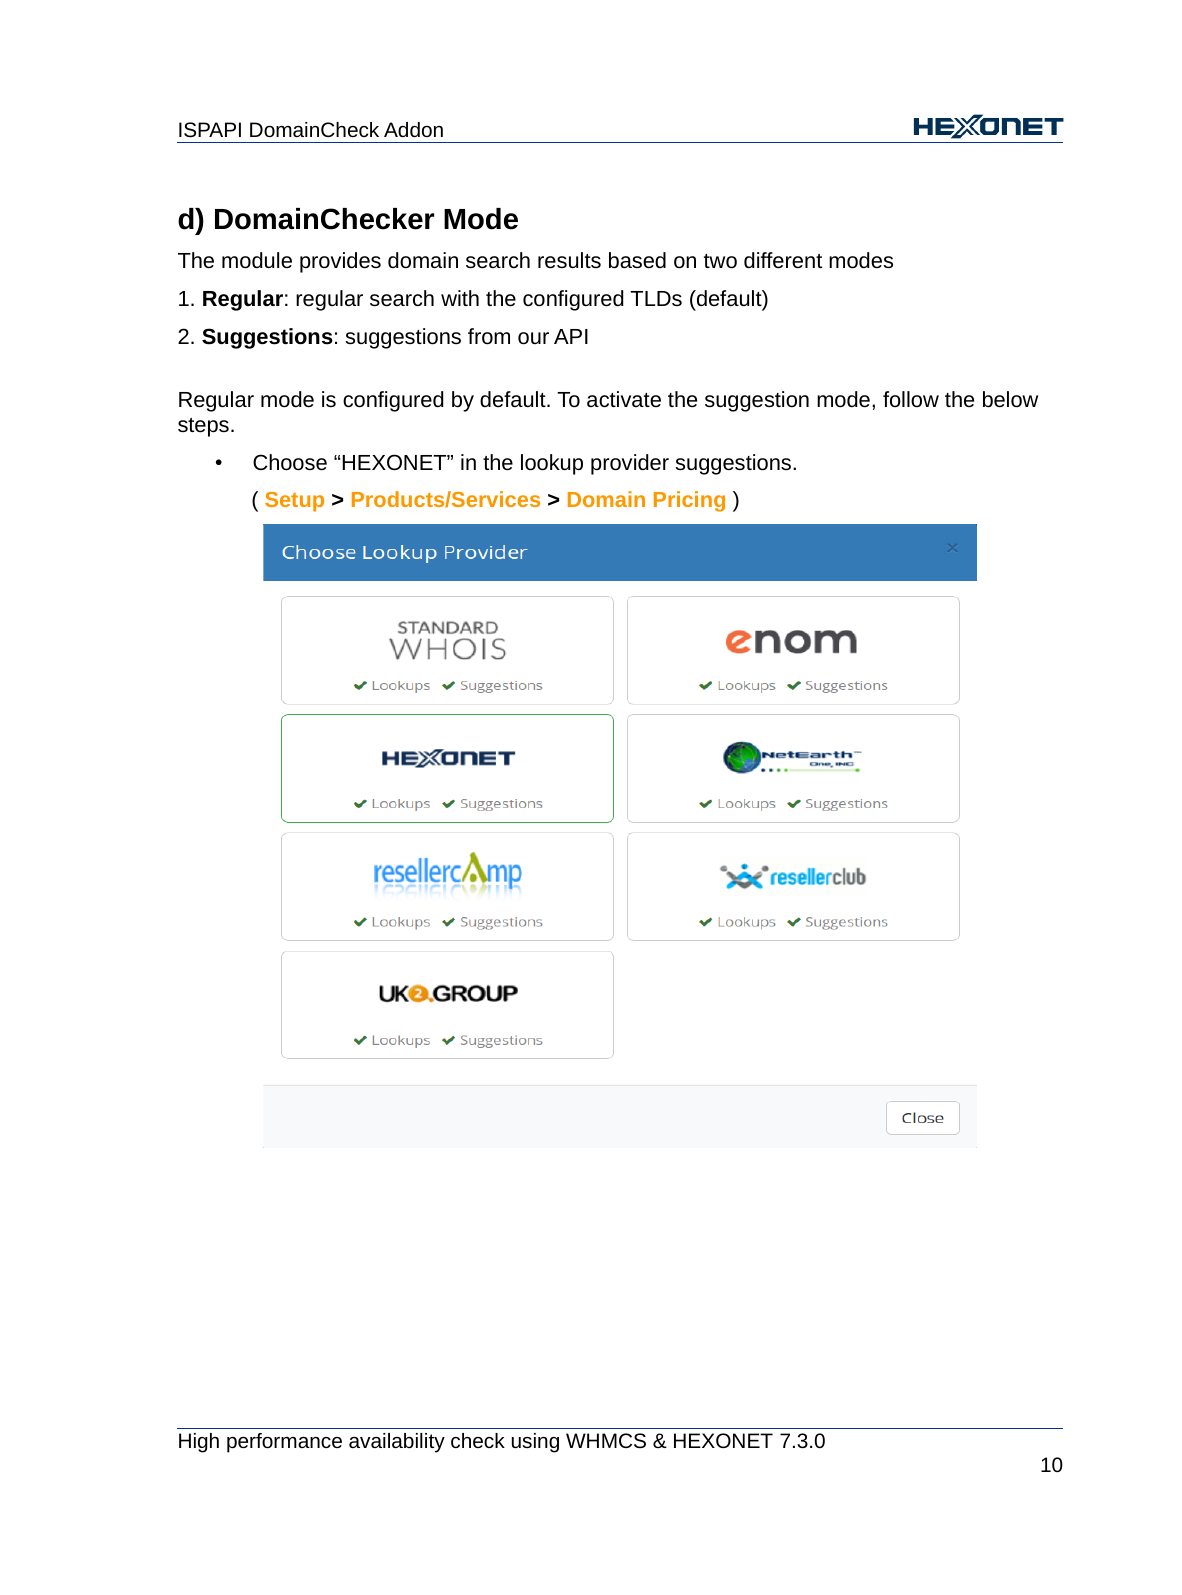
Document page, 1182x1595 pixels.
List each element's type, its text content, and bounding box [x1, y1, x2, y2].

list Choose “HEXONET” in the lookup provider suggestions. [215, 449, 1063, 474]
picture [263, 524, 977, 1148]
subtitle DomainChecker Mode [177, 202, 1063, 236]
text The module provides domain search results based on two different modes [177, 248, 1063, 273]
picture [912, 113, 1065, 140]
text ( Setup > Products/Services > Domain Pricing ) [177, 487, 1063, 512]
text 1. Regular: regular search with the configured TLDs (default) [177, 286, 1063, 311]
text 2. Suggestions: suggestions from our API [177, 323, 1063, 349]
text Regular mode is configured by default. To activate the suggestion mode, follow the below steps. [177, 386, 1063, 437]
